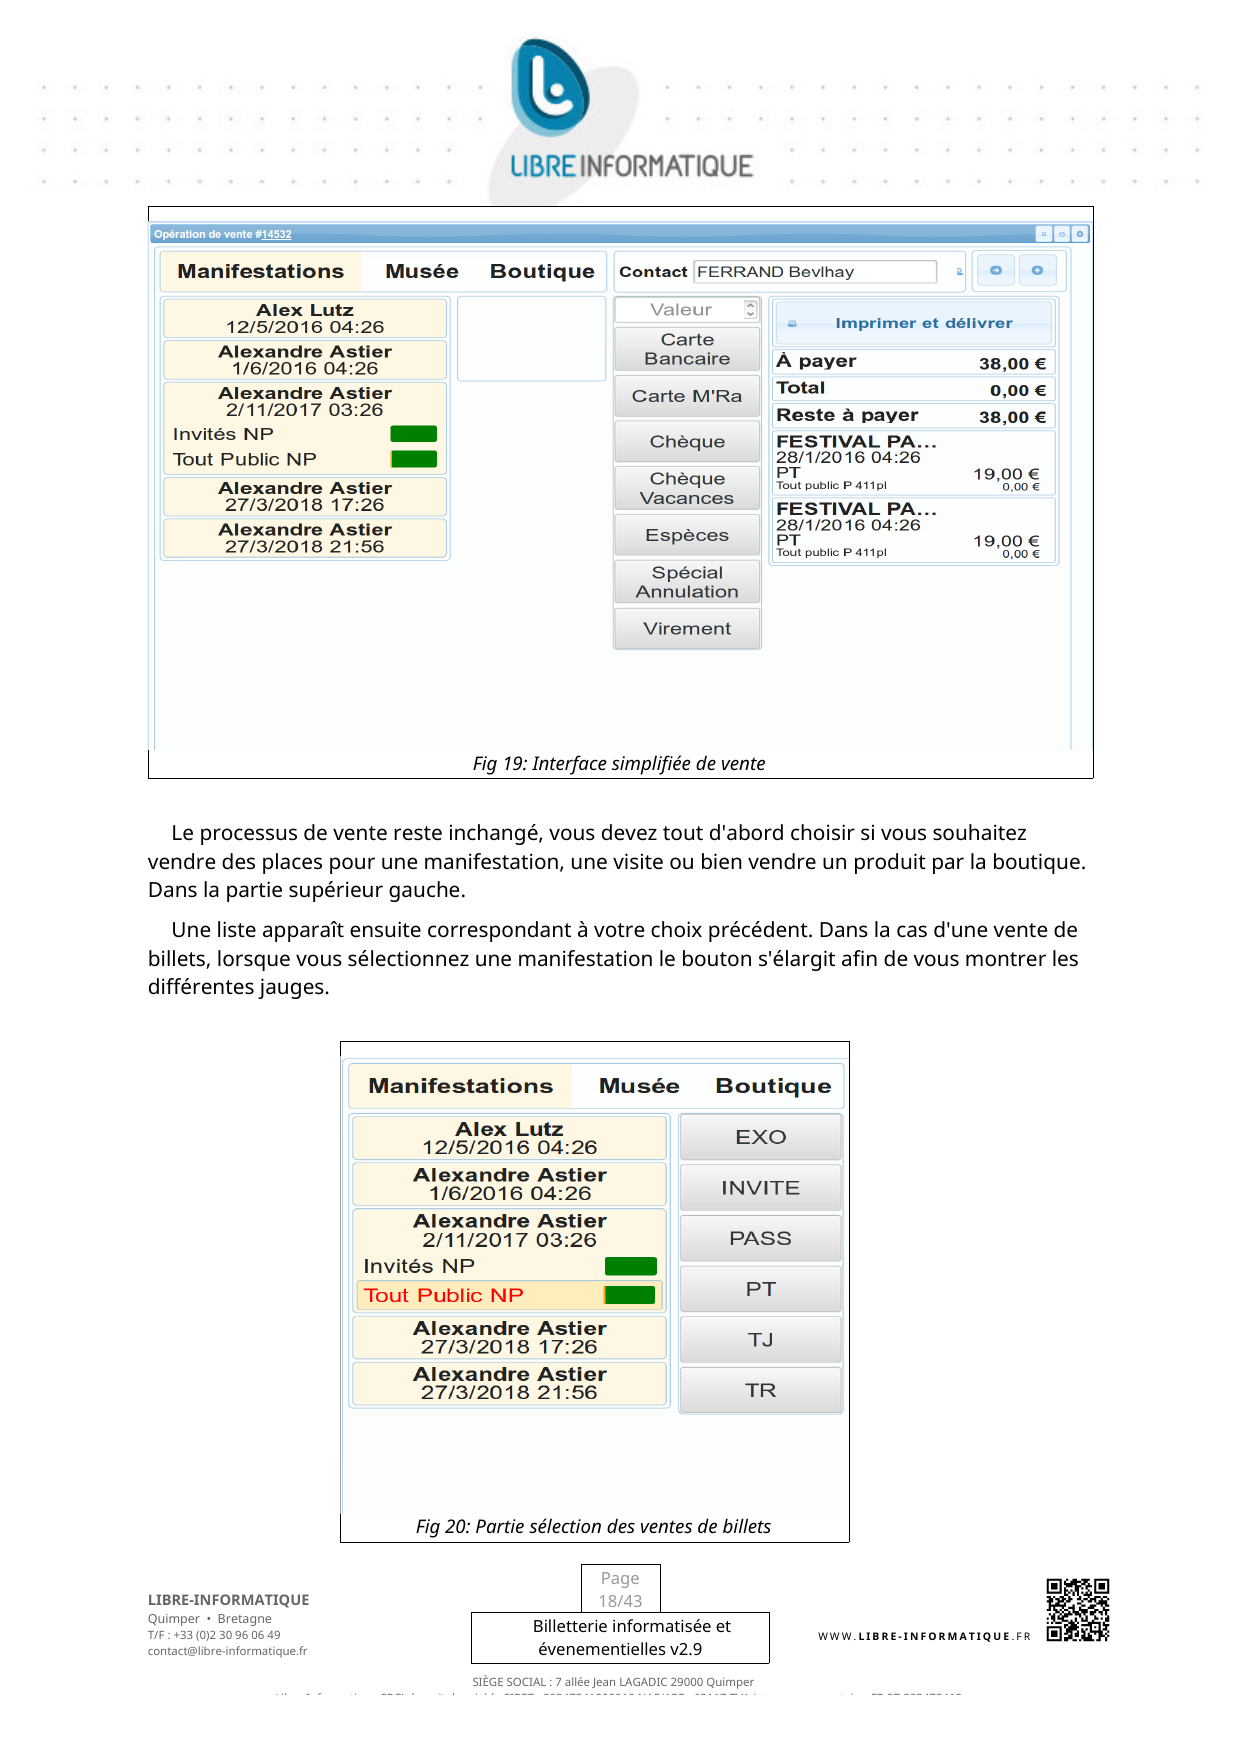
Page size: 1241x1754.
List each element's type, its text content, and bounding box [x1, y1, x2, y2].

picture [340, 1056, 849, 1514]
text Fig 20: Partie sélection des ventes de billets [343, 1514, 846, 1539]
picture [27, 35, 1213, 220]
picture [147, 221, 1093, 750]
text Fig 19: Interface simplifiée de vente [151, 750, 1089, 775]
text Le processus de vente reste inchangé, vous devez tout d'abord choisir si vous souhaitez vendre des places pour une manifestation, une visite ou bien vendre un produit par la boutique. Dans la partie supérieur gauche. [148, 818, 1093, 904]
text Une liste apparaît ensuite correspondant à votre choix précédent. Dans la cas d'une vente de billets, lorsque vous sélectionnez une manifestation le bouton s'élargit afin de vous montrer les différentes jauges. [148, 916, 1093, 1001]
picture [1036, 1568, 1120, 1652]
